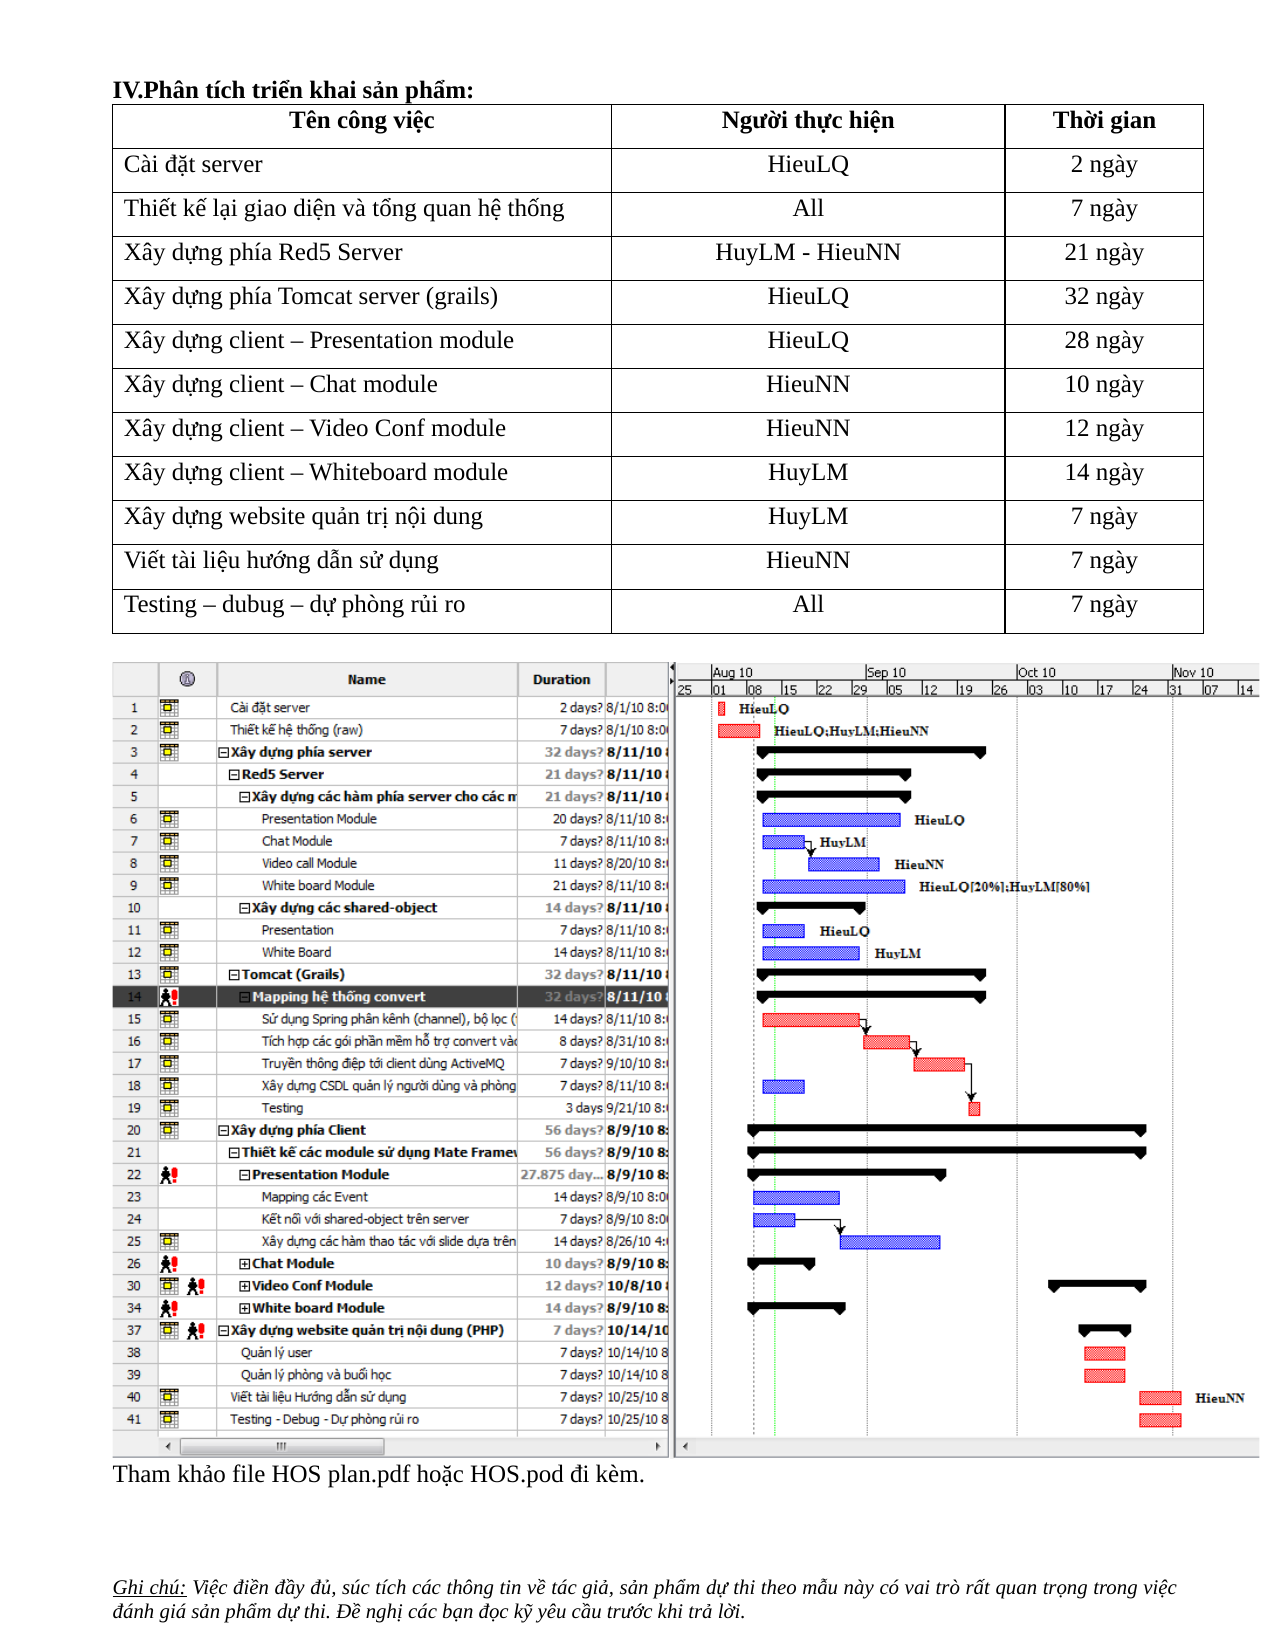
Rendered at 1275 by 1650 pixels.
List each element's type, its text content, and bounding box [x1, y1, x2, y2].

table_cell Viết tài liệu hướng dẫn sử dụng [113, 545, 611, 588]
table_cell Thiết kế lại giao diện và tổng quan hệ thống [113, 193, 611, 236]
table_cell Xây dựng client – Whiteboard module [113, 457, 611, 500]
table_cell 12 ngày [1006, 413, 1203, 456]
table_cell HuyLM [612, 501, 1004, 544]
table_cell Xây dựng client – Chat module [113, 369, 611, 412]
text Tham khảo file HOS plan.pdf hoặc HOS.pod đi kèm. [112, 1459, 1181, 1488]
table_cell 10 ngày [1006, 369, 1203, 412]
table_cell HuyLM [612, 457, 1004, 500]
table_cell HieuNN [612, 413, 1004, 456]
table_cell HieuNN [612, 369, 1004, 412]
table_cell HieuLQ [612, 149, 1004, 192]
table_header Thời gian [1006, 105, 1203, 148]
table_cell Xây dựng client – Video Conf module [113, 413, 611, 456]
table_cell Xây dựng phía Red5 Server [113, 237, 611, 280]
table_cell Cài đặt server [113, 149, 611, 192]
table_cell 28 ngày [1006, 325, 1203, 368]
table_cell Xây dựng phía Tomcat server (grails) [113, 281, 611, 324]
table_cell 32 ngày [1006, 281, 1203, 324]
table_header Người thực hiện [612, 105, 1004, 148]
table_cell 7 ngày [1006, 545, 1203, 588]
table_cell 7 ngày [1006, 501, 1203, 544]
table_cell 21 ngày [1006, 237, 1203, 280]
table_cell 7 ngày [1006, 193, 1203, 236]
table_cell 14 ngày [1006, 457, 1203, 500]
table_header Tên công việc [113, 105, 611, 148]
table_cell Xây dựng client – Presentation module [113, 325, 611, 368]
table_cell HuyLM - HieuNN [612, 237, 1004, 280]
table_cell 2 ngày [1006, 149, 1203, 192]
table_cell HieuLQ [612, 281, 1004, 324]
table_cell Xây dựng website quản trị nội dung [113, 501, 611, 544]
table_cell All [612, 590, 1004, 632]
table_cell All [612, 193, 1004, 236]
table_cell 7 ngày [1006, 590, 1203, 632]
list Phân tích triển khai sản phẩm: [112, 75, 1181, 104]
table_cell HieuLQ [612, 325, 1004, 368]
table_cell Testing – dubug – dự phòng rủi ro [113, 590, 611, 632]
table_cell HieuNN [612, 545, 1004, 588]
